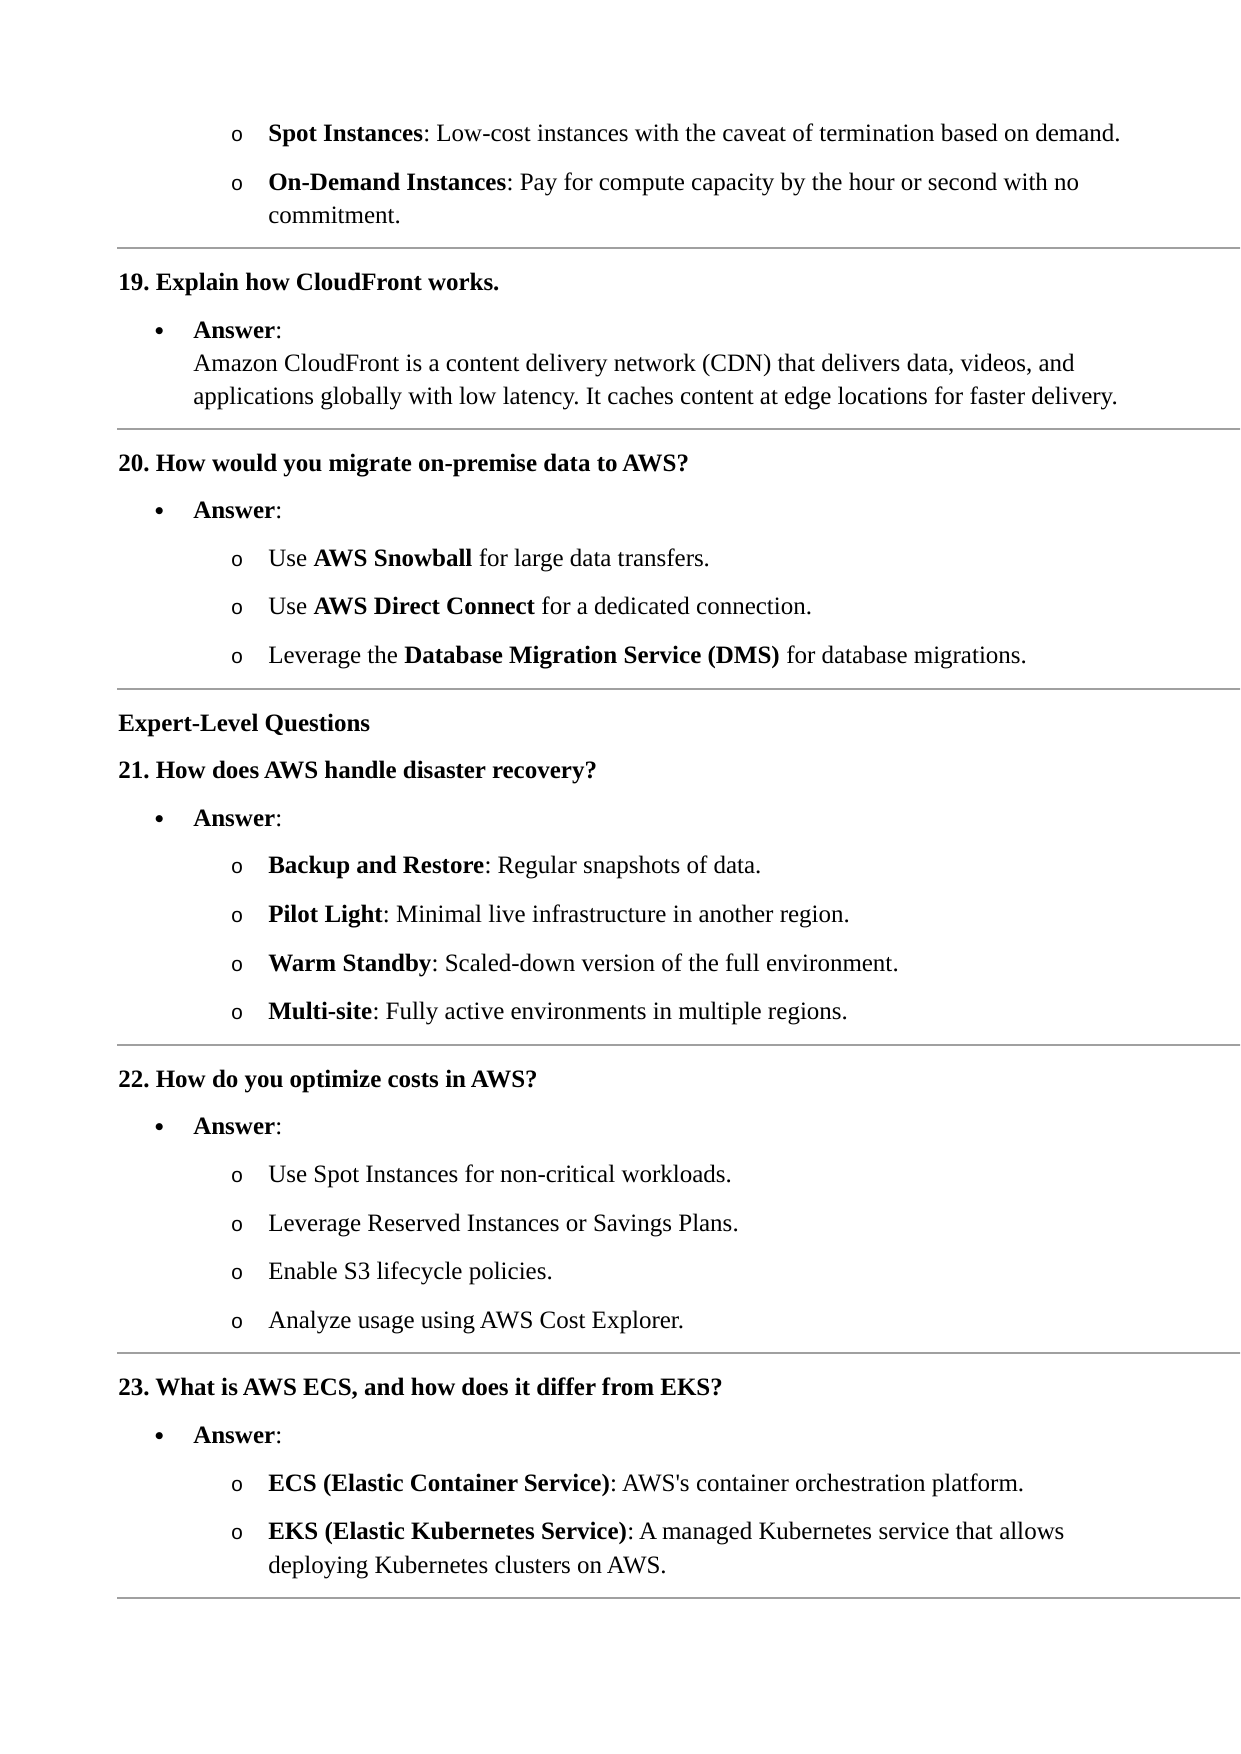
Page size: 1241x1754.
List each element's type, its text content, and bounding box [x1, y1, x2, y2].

list Leverage the Database Migration Service (DMS) for database migrations. [231, 640, 1122, 669]
text 22. How do you optimize costs in AWS? [118, 1064, 1122, 1093]
text 23. What is AWS ECS, and how does it differ from EKS? [118, 1372, 1122, 1401]
list Multi-site: Fully active environments in multiple regions. [231, 996, 1122, 1026]
list Answer: [156, 495, 1122, 524]
text 19. Explain how CloudFront works. [118, 267, 1122, 296]
list Pilot Light: Minimal live infrastructure in another region. [231, 899, 1122, 929]
list Answer: Amazon CloudFront is a content delivery network (CDN) that delivers data, videos, and applications globally with low latency. It caches content at edge locations for faster delivery. [156, 315, 1122, 410]
list Spot Instances: Low-cost instances with the caveat of termination based on demand. [231, 118, 1122, 148]
list Answer: [156, 1420, 1122, 1449]
list Use AWS Direct Connect for a dedicated connection. [231, 591, 1122, 621]
list Leverage Reserved Instances or Savings Plans. [231, 1208, 1122, 1237]
list Use AWS Snowball for large data transfers. [231, 543, 1122, 572]
list EKS (Elastic Kubernetes Service): A managed Kubernetes service that allows deploying Kubernetes clusters on AWS. [231, 1516, 1122, 1579]
text 21. How does AWS handle disaster recovery? [118, 755, 1122, 784]
list Enable S3 lifecycle policies. [231, 1256, 1122, 1286]
list ECS (Elastic Container Service): AWS's container orchestration platform. [231, 1468, 1122, 1497]
list Warm Standby: Scaled-down version of the full environment. [231, 948, 1122, 977]
list Analyze usage using AWS Cost Explorer. [231, 1305, 1122, 1334]
list On-Demand Instances: Pay for compute capacity by the hour or second with no commitment. [231, 167, 1122, 229]
list Use Spot Instances for non-critical workloads. [231, 1159, 1122, 1189]
text 20. How would you migrate on-premise data to AWS? [118, 448, 1122, 476]
list Answer: [156, 1111, 1122, 1140]
text Expert-Level Questions [118, 708, 1122, 736]
list Answer: [156, 803, 1122, 832]
list Backup and Restore: Regular snapshots of data. [231, 851, 1122, 880]
